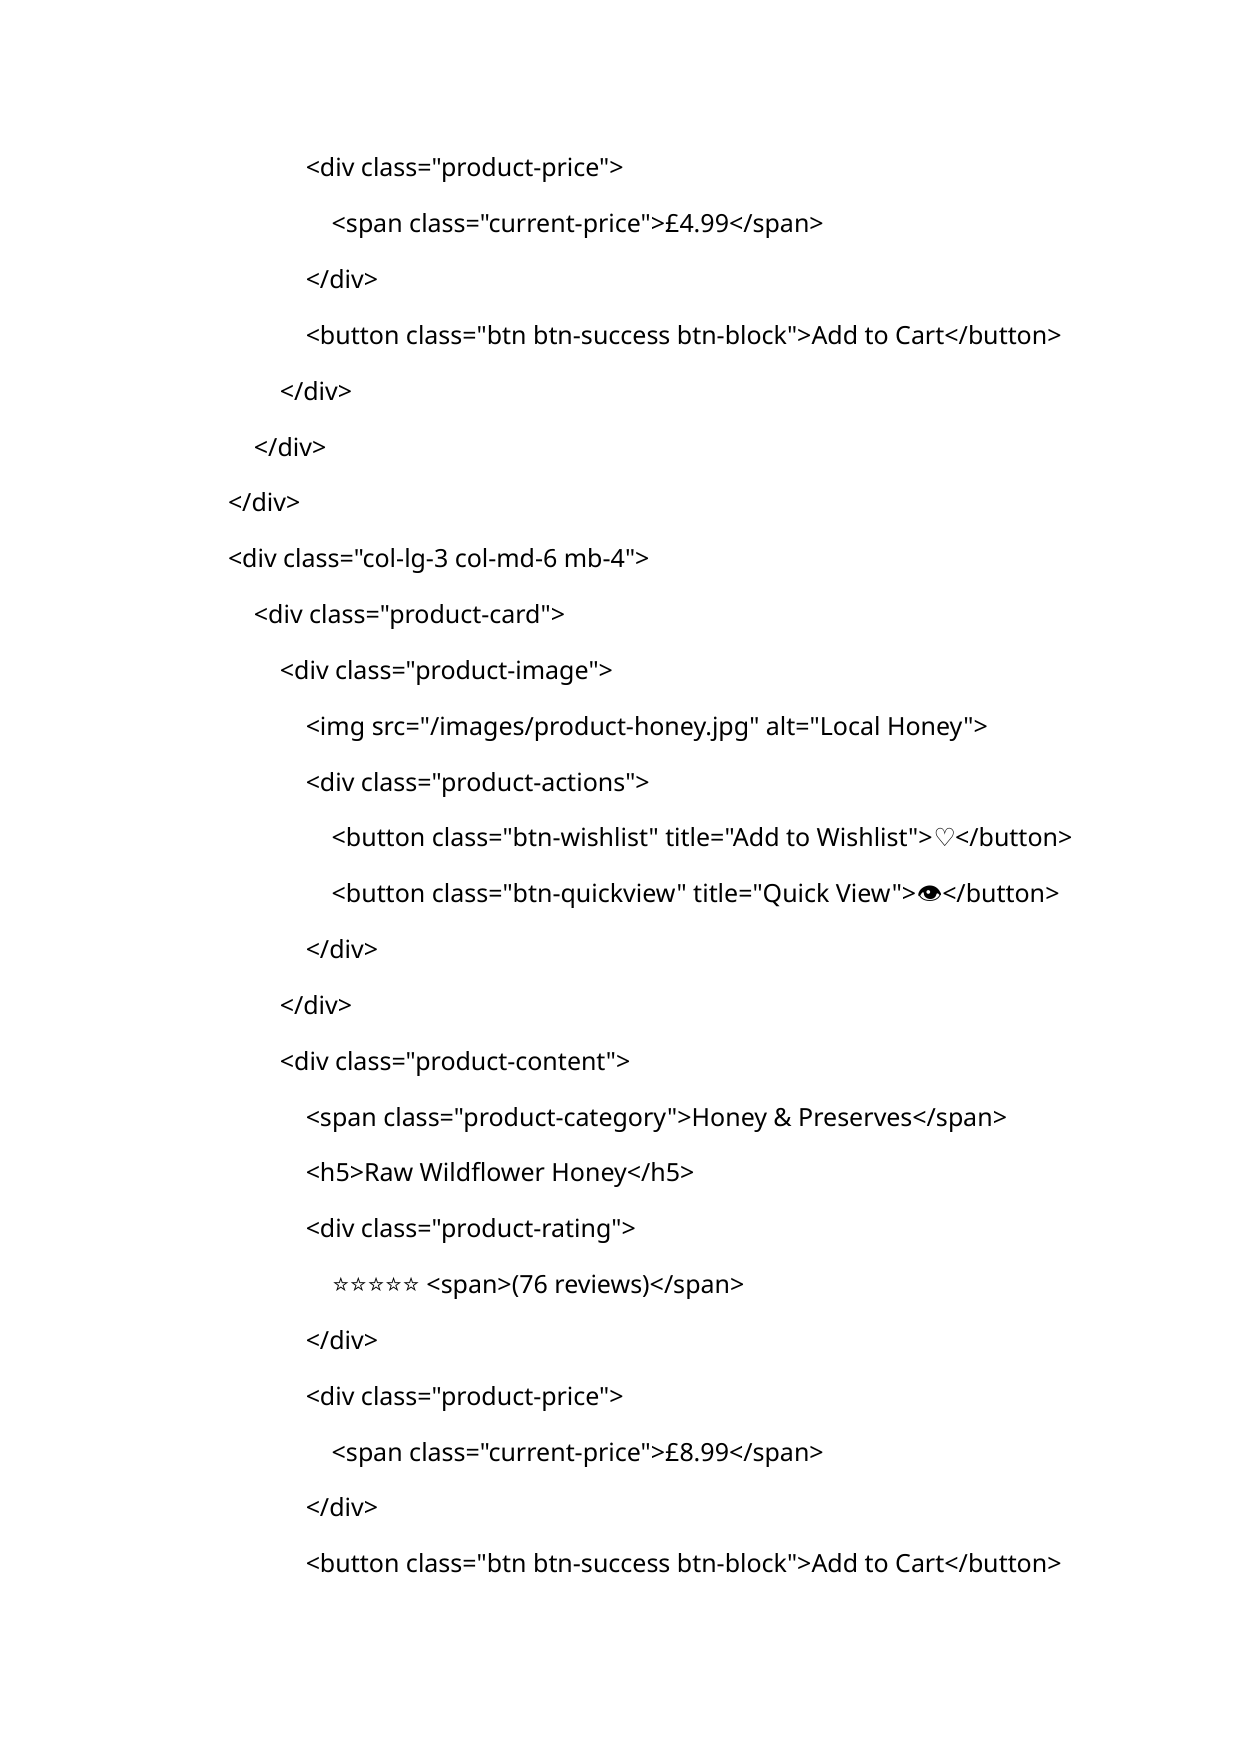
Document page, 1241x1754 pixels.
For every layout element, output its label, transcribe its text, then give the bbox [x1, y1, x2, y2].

text </div> [150, 1322, 1090, 1357]
text <span class="current-price">£8.99</span> [150, 1434, 1090, 1468]
text </div> [150, 262, 1090, 296]
text <div class="product-actions"> [150, 764, 1090, 798]
text </div> [150, 429, 1090, 463]
text <button class="btn-wishlist" title="Add to Wishlist">♡</button> [150, 820, 1090, 854]
text <img src="/images/product-honey.jpg" alt="Local Honey"> [150, 708, 1090, 742]
text <div class="product-card"> [150, 597, 1090, 631]
text <div class="product-rating"> [150, 1211, 1090, 1245]
text <div class="product-price"> [150, 150, 1090, 184]
text <button class="btn btn-success btn-block">Add to Cart</button> [150, 317, 1090, 352]
text <h5>Raw Wildflower Honey</h5> [150, 1155, 1090, 1189]
text <button class="btn-quickview" title="Quick View">👁</button> [150, 876, 1090, 910]
text ⭐⭐⭐⭐⭐ <span>(76 reviews)</span> [150, 1267, 1090, 1301]
text <div class="product-content"> [150, 1043, 1090, 1077]
text </div> [150, 373, 1090, 407]
text </div> [150, 987, 1090, 1022]
text </div> [150, 1490, 1090, 1524]
text </div> [150, 485, 1090, 519]
text <div class="product-price"> [150, 1378, 1090, 1412]
text <span class="current-price">£4.99</span> [150, 206, 1090, 240]
text <div class="col-lg-3 col-md-6 mb-4"> [150, 541, 1090, 575]
text <span class="product-category">Honey & Preserves</span> [150, 1099, 1090, 1133]
text </div> [150, 932, 1090, 966]
text <div class="product-image"> [150, 652, 1090, 687]
text <button class="btn btn-success btn-block">Add to Cart</button> [150, 1546, 1090, 1580]
